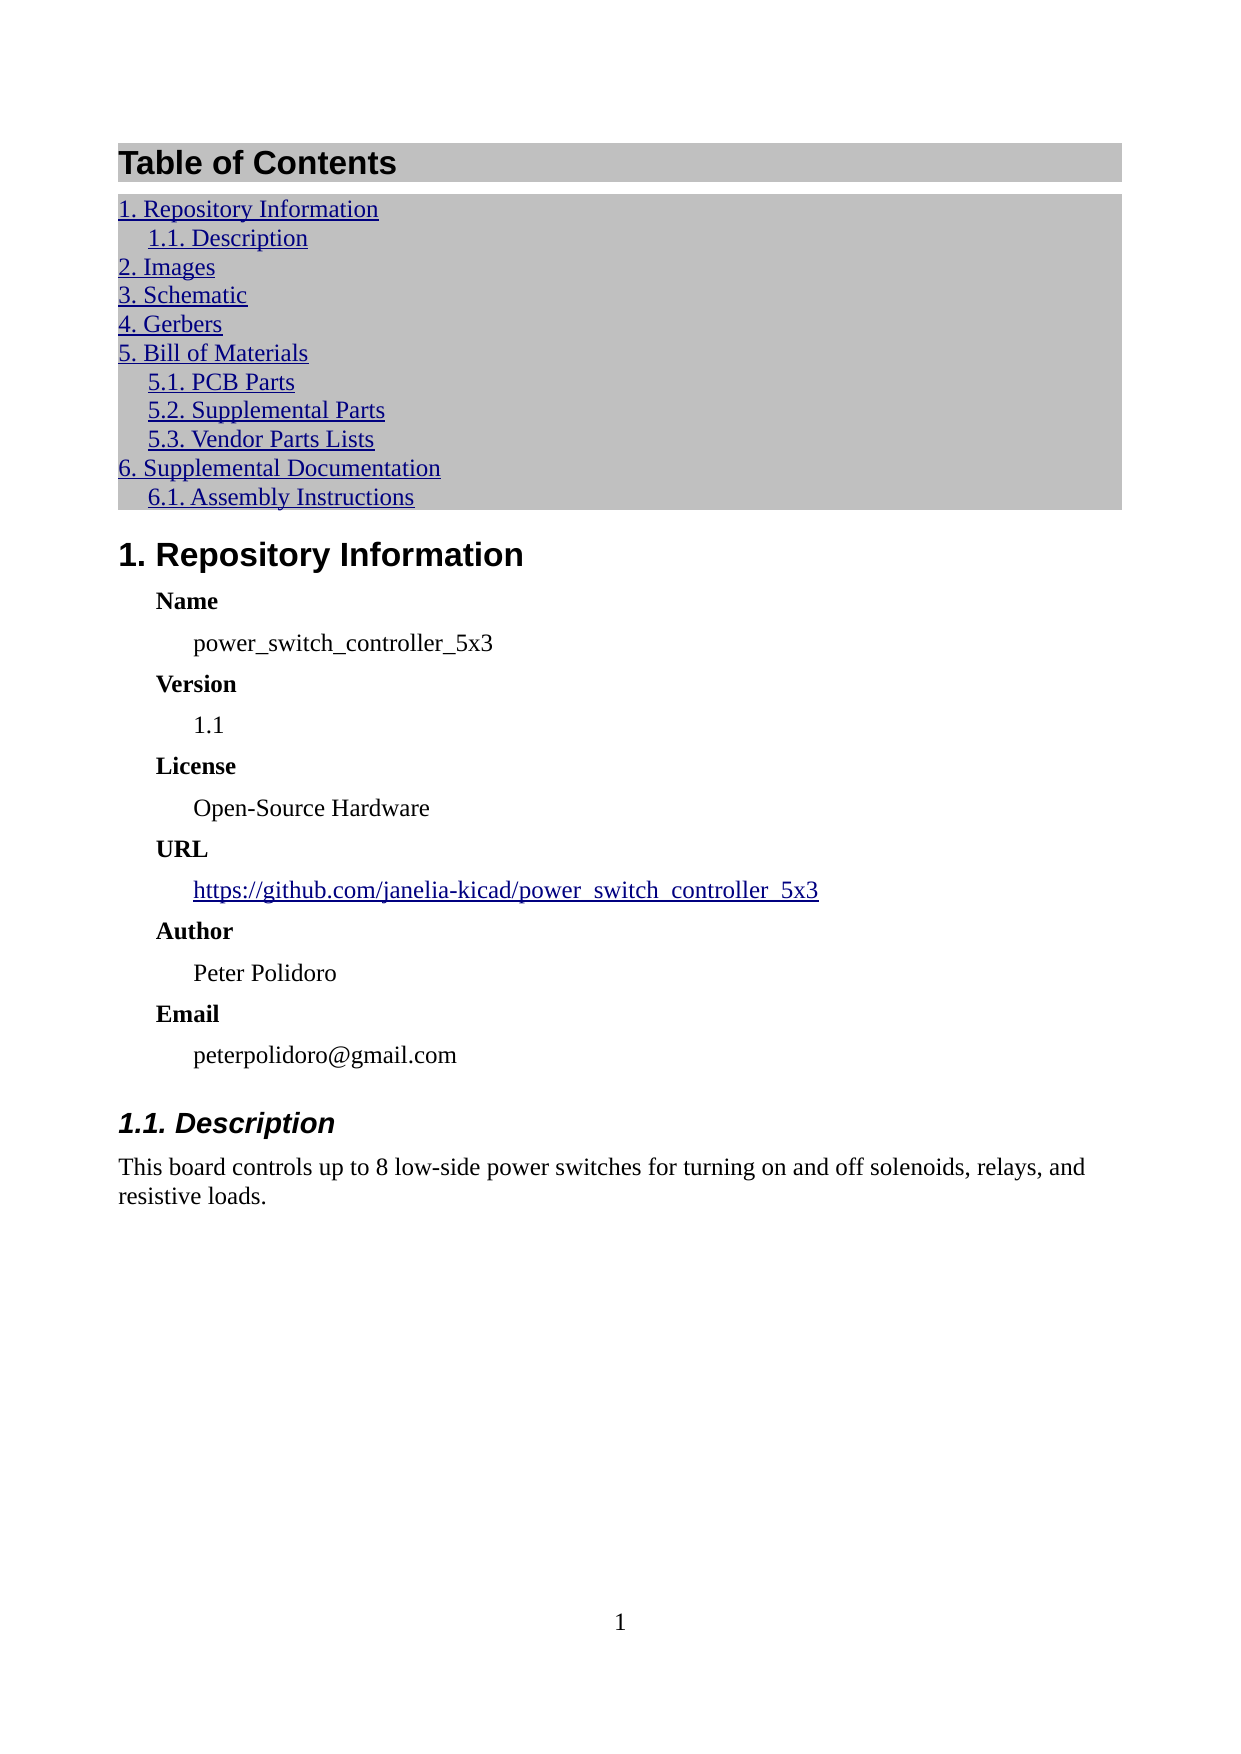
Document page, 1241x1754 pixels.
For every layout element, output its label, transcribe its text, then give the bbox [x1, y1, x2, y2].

list Peter Polidoro [118, 958, 1122, 986]
text 5. Bill of Materials [118, 338, 1122, 367]
list License [118, 751, 1122, 780]
list power_switch_controller_5x3 [118, 628, 1122, 656]
text 3. Schematic [118, 280, 1122, 309]
text 6.1. Assembly Instructions [148, 482, 1122, 510]
text 1.1. Description [148, 223, 1122, 252]
text This board controls up to 8 low-side power switches for turning on and off solenoids, relays, and resistive loads. [118, 1152, 1122, 1210]
text 1. Repository Information [118, 194, 1122, 223]
text 2. Images [118, 252, 1122, 280]
list https://github.com/janelia-kicad/power_switch_controller_5x3 [118, 875, 1122, 904]
list Name [118, 586, 1122, 615]
subtitle Repository Information [118, 535, 1122, 574]
text 5.2. Supplemental Parts [148, 395, 1122, 424]
subtitle Table of Contents [118, 143, 1122, 182]
list Open-Source Hardware [118, 793, 1122, 821]
text 4. Gerbers [118, 309, 1122, 338]
list peterpolidoro@gmail.com [118, 1040, 1122, 1069]
list Author [118, 916, 1122, 945]
list Email [118, 999, 1122, 1028]
text 6. Supplemental Documentation [118, 453, 1122, 482]
text 5.1. PCB Parts [148, 367, 1122, 395]
subtitle Description [118, 1106, 1122, 1140]
list 1.1 [118, 710, 1122, 739]
list Version [118, 669, 1122, 698]
text 5.3. Vendor Parts Lists [148, 424, 1122, 453]
list URL [118, 834, 1122, 863]
